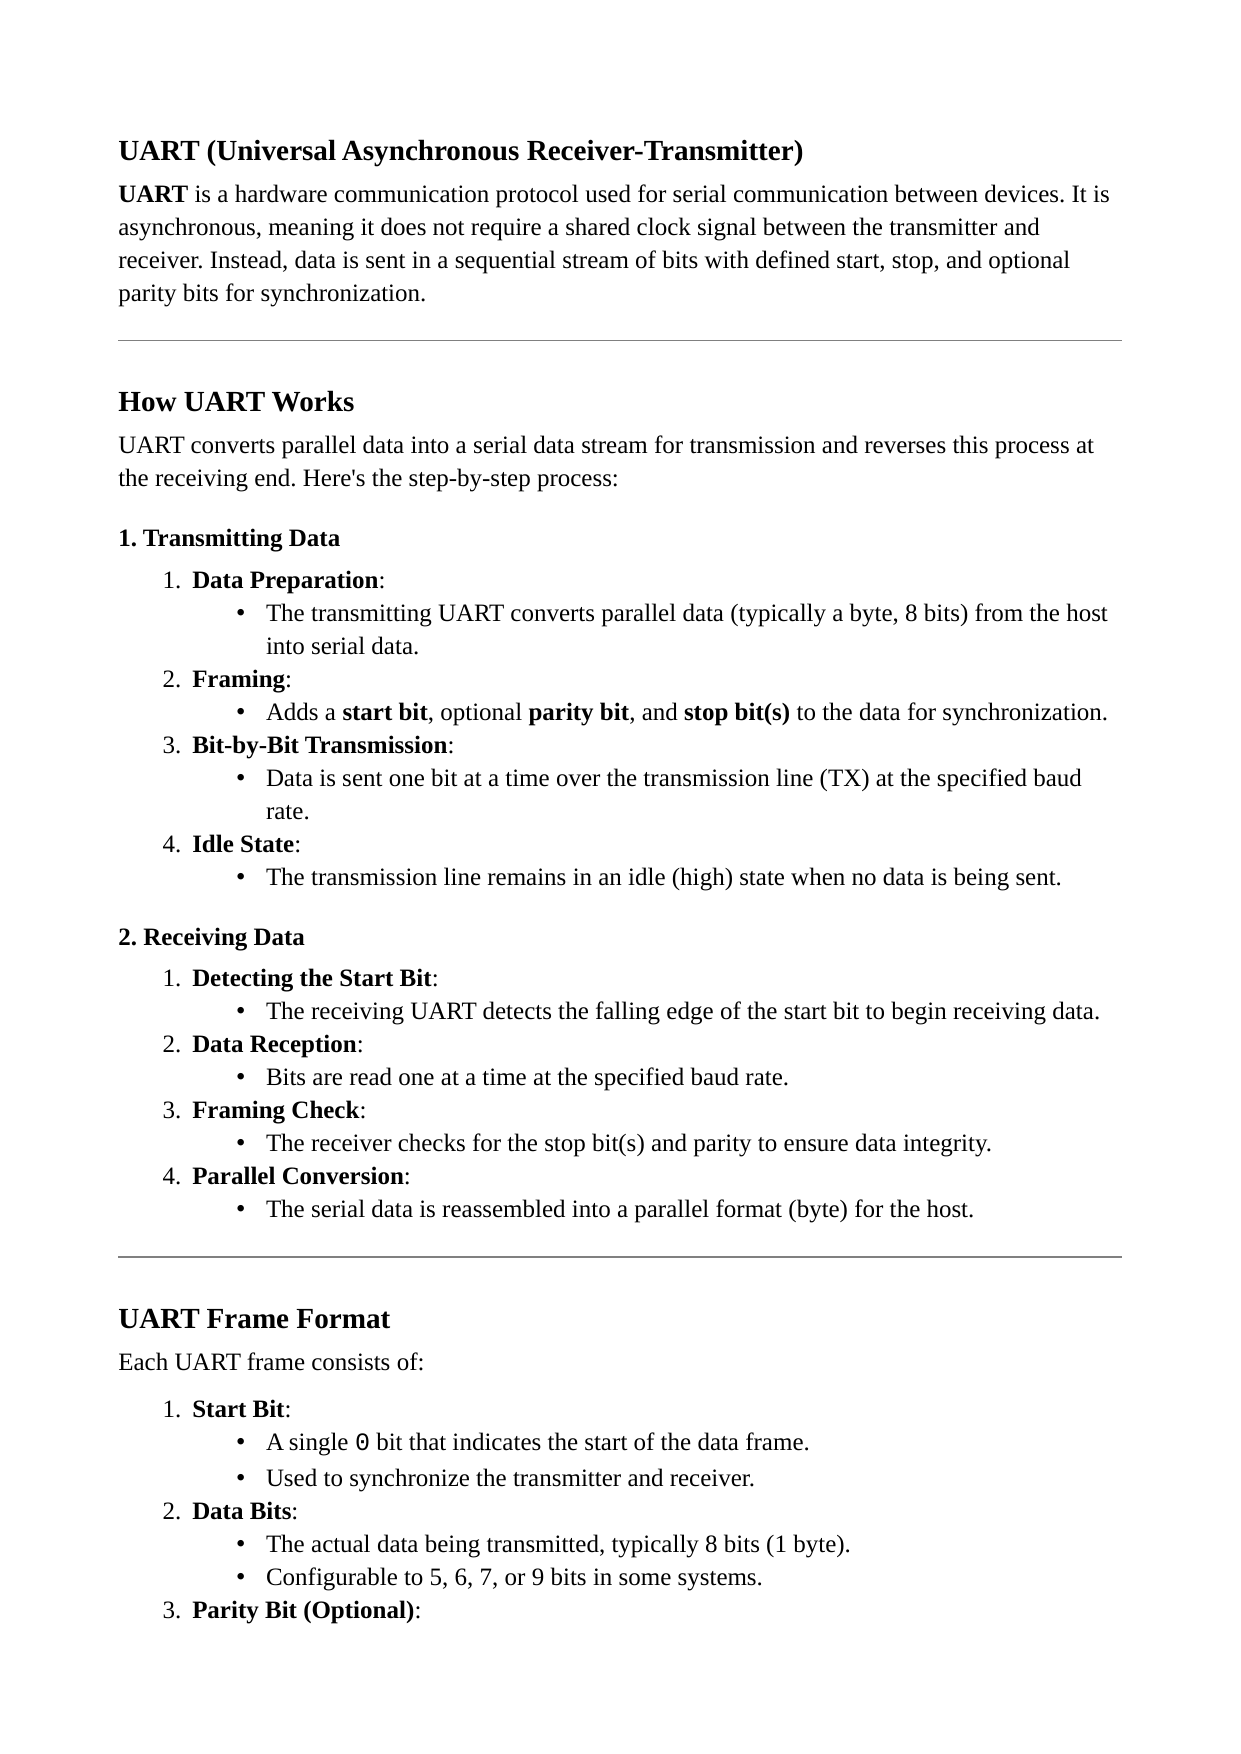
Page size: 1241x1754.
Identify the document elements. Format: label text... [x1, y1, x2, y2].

list Idle State: [162, 829, 1122, 858]
subtitle How UART Works [118, 384, 1122, 418]
list Data is sent one bit at a time over the transmission line (TX) at the specified baud rate. [236, 763, 1122, 824]
list Used to synchronize the transmitter and receiver. [236, 1463, 1122, 1492]
list Framing: [162, 664, 1122, 692]
text UART is a hardware communication protocol used for serial communication between devices. It is asynchronous, meaning it does not require a shared clock signal between the transmitter and receiver. Instead, data is sent in a sequential stream of bits with defined start, stop, and optional parity bits for synchronization. [118, 179, 1122, 307]
list Bits are read one at a time at the specified baud rate. [236, 1062, 1122, 1091]
list Parallel Conversion: [162, 1161, 1122, 1190]
list Parity Bit (Optional): [162, 1595, 1122, 1624]
text Each UART frame consists of: [118, 1347, 1122, 1376]
subtitle 2. Receiving Data [118, 922, 1122, 951]
list A single 0 bit that indicates the start of the data frame. [236, 1427, 1122, 1458]
list Configurable to 5, 6, 7, or 9 bits in some systems. [236, 1562, 1122, 1591]
list The receiver checks for the stop bit(s) and parity to ensure data integrity. [236, 1128, 1122, 1157]
list The actual data being transmitted, typically 8 bits (1 byte). [236, 1529, 1122, 1558]
list The serial data is reassembled into a parallel format (byte) for the host. [236, 1194, 1122, 1223]
list Data Bits: [162, 1496, 1122, 1525]
list The receiving UART detects the falling edge of the start bit to begin receiving data. [236, 996, 1122, 1025]
list Bit-by-Bit Transmission: [162, 730, 1122, 758]
subtitle 1. Transmitting Data [118, 523, 1122, 552]
list Framing Check: [162, 1095, 1122, 1124]
list Data Preparation: [162, 565, 1122, 593]
list Detecting the Start Bit: [162, 963, 1122, 992]
list The transmitting UART converts parallel data (typically a byte, 8 bits) from the host into serial data. [236, 598, 1122, 659]
list Start Bit: [162, 1394, 1122, 1423]
list Data Reception: [162, 1029, 1122, 1058]
subtitle UART (Universal Asynchronous Receiver-Transmitter) [118, 133, 1122, 166]
list Adds a start bit, optional parity bit, and stop bit(s) to the data for synchronization. [236, 697, 1122, 726]
subtitle UART Frame Format [118, 1301, 1122, 1334]
list The transmission line remains in an idle (high) state when no data is being sent. [236, 862, 1122, 891]
text UART converts parallel data into a serial data stream for transmission and reverses this process at the receiving end. Here's the step-by-step process: [118, 430, 1122, 492]
